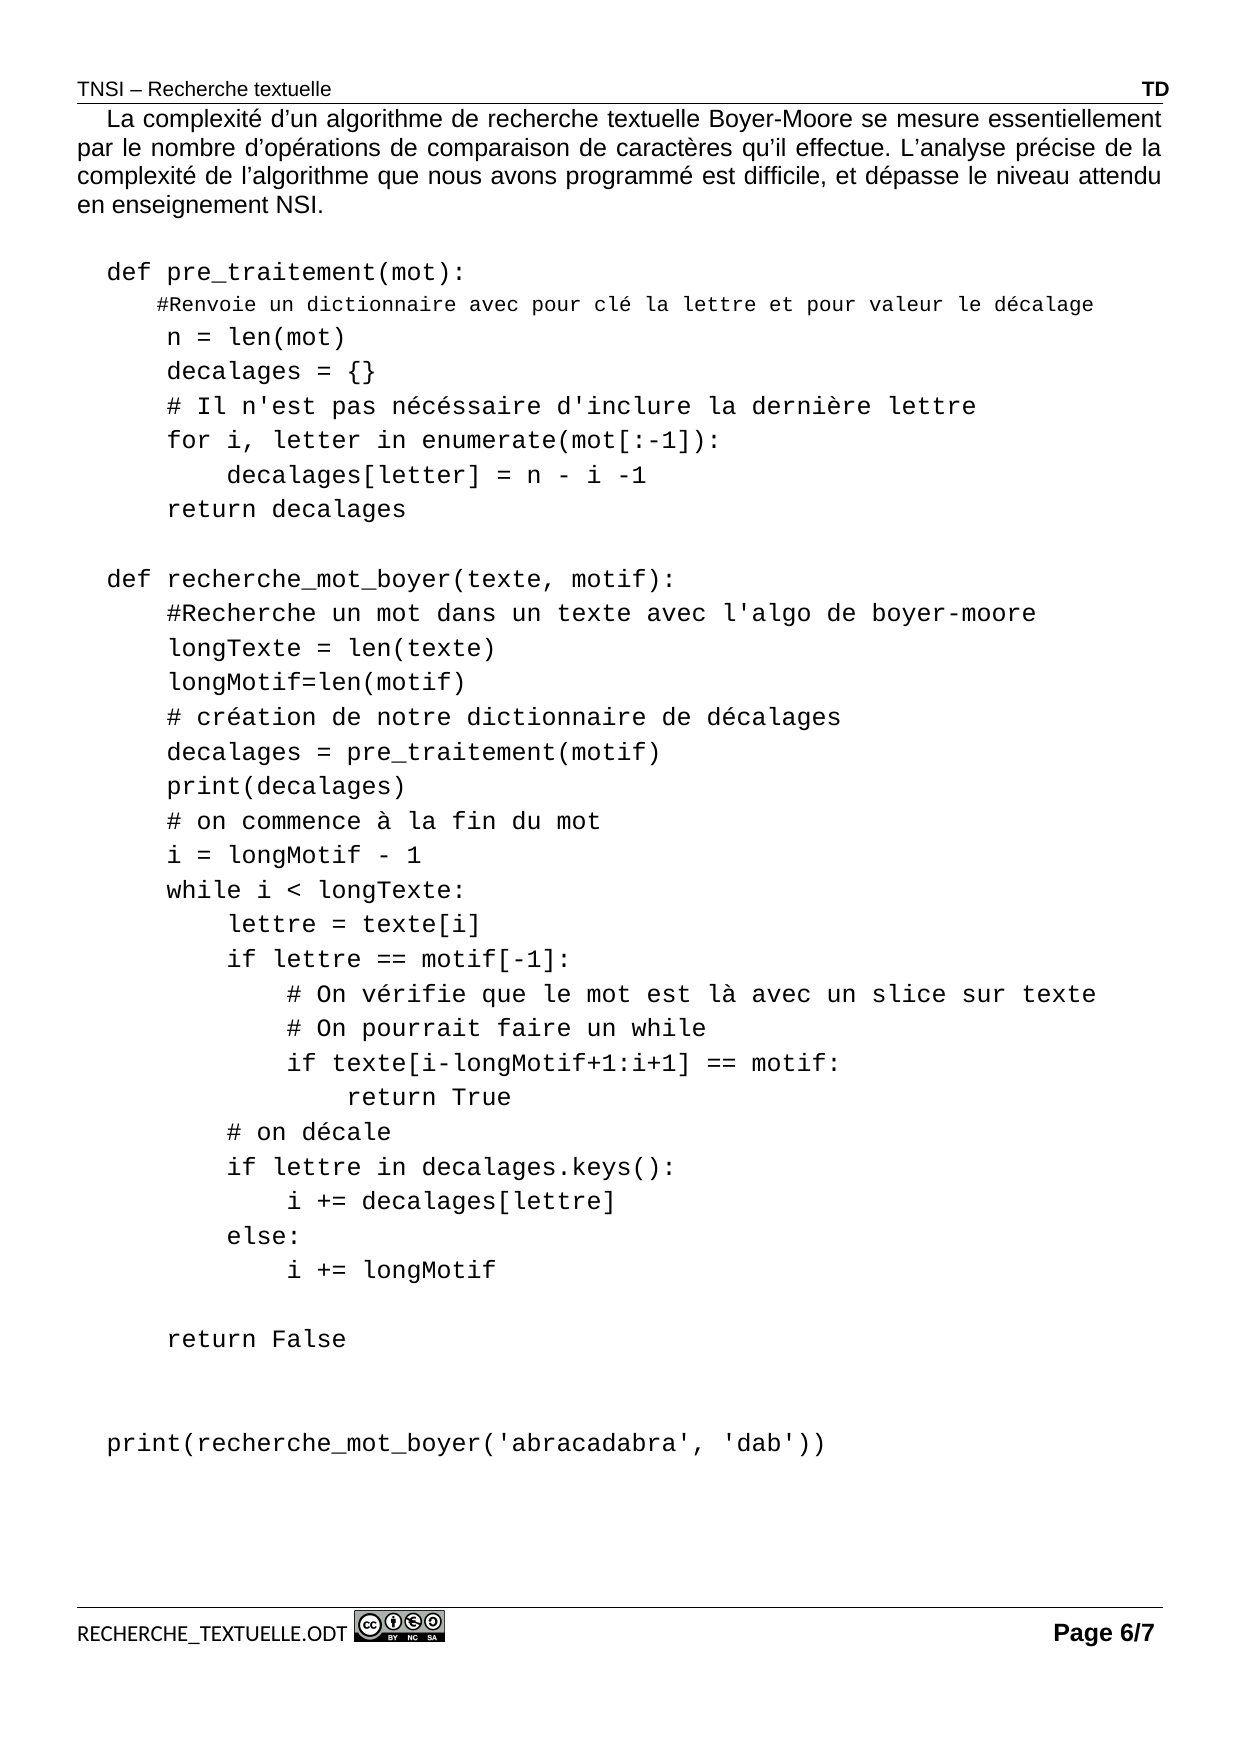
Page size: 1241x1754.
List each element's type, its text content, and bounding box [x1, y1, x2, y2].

text while i < longTexte: [77, 877, 1163, 906]
text return False [77, 1327, 1163, 1355]
text decalages = {} [77, 359, 1163, 387]
text #Recherche un mot dans un texte avec l'algo de boyer-moore [77, 601, 1163, 629]
text else: [77, 1223, 1163, 1252]
text return decalages [77, 497, 1163, 525]
text i = longMotif - 1 [77, 843, 1163, 871]
text #Renvoie un dictionnaire avec pour clé la lettre et pour valeur le décalage [77, 294, 1163, 318]
text # on décale [77, 1119, 1163, 1148]
text # on commence à la fin du mot [77, 808, 1163, 837]
picture [354, 1610, 445, 1642]
text # On vérifie que le mot est là avec un slice sur texte [77, 981, 1163, 1009]
text i += decalages[lettre] [77, 1189, 1163, 1217]
text if lettre in decalages.keys(): [77, 1154, 1163, 1182]
text print(decalages) [77, 774, 1163, 802]
text n = len(mot) [77, 324, 1163, 352]
text if lettre == motif[-1]: [77, 947, 1163, 975]
text if texte[i-longMotif+1:i+1] == motif: [77, 1050, 1163, 1079]
text # On pourrait faire un while [77, 1016, 1163, 1044]
text # création de notre dictionnaire de décalages [77, 704, 1163, 733]
text i += longMotif [77, 1258, 1163, 1286]
text return True [77, 1085, 1163, 1113]
text longMotif=len(motif) [77, 670, 1163, 698]
text def recherche_mot_boyer(texte, motif): [77, 566, 1163, 594]
text decalages[letter] = n - i -1 [77, 462, 1163, 491]
text for i, letter in enumerate(mot[:-1]): [77, 428, 1163, 456]
text print(recherche_mot_boyer('abracadabra', 'dab')) [77, 1431, 1163, 1459]
text # Il n'est pas nécéssaire d'inclure la dernière lettre [77, 393, 1163, 422]
text lettre = texte[i] [77, 912, 1163, 940]
text La complexité d’un algorithme de recherche textuelle Boyer-Moore se mesure essentiellement par le nombre d’opérations de comparaison de caractères qu’il effectue. L’analyse précise de la complexité de l’algorithme que nous avons programmé est difficile, et dépasse le niveau attendu en enseignement NSI. [77, 104, 1163, 219]
text def pre_traitement(mot): [77, 260, 1163, 288]
text decalages = pre_traitement(motif) [77, 739, 1163, 767]
text longTexte = len(texte) [77, 635, 1163, 664]
